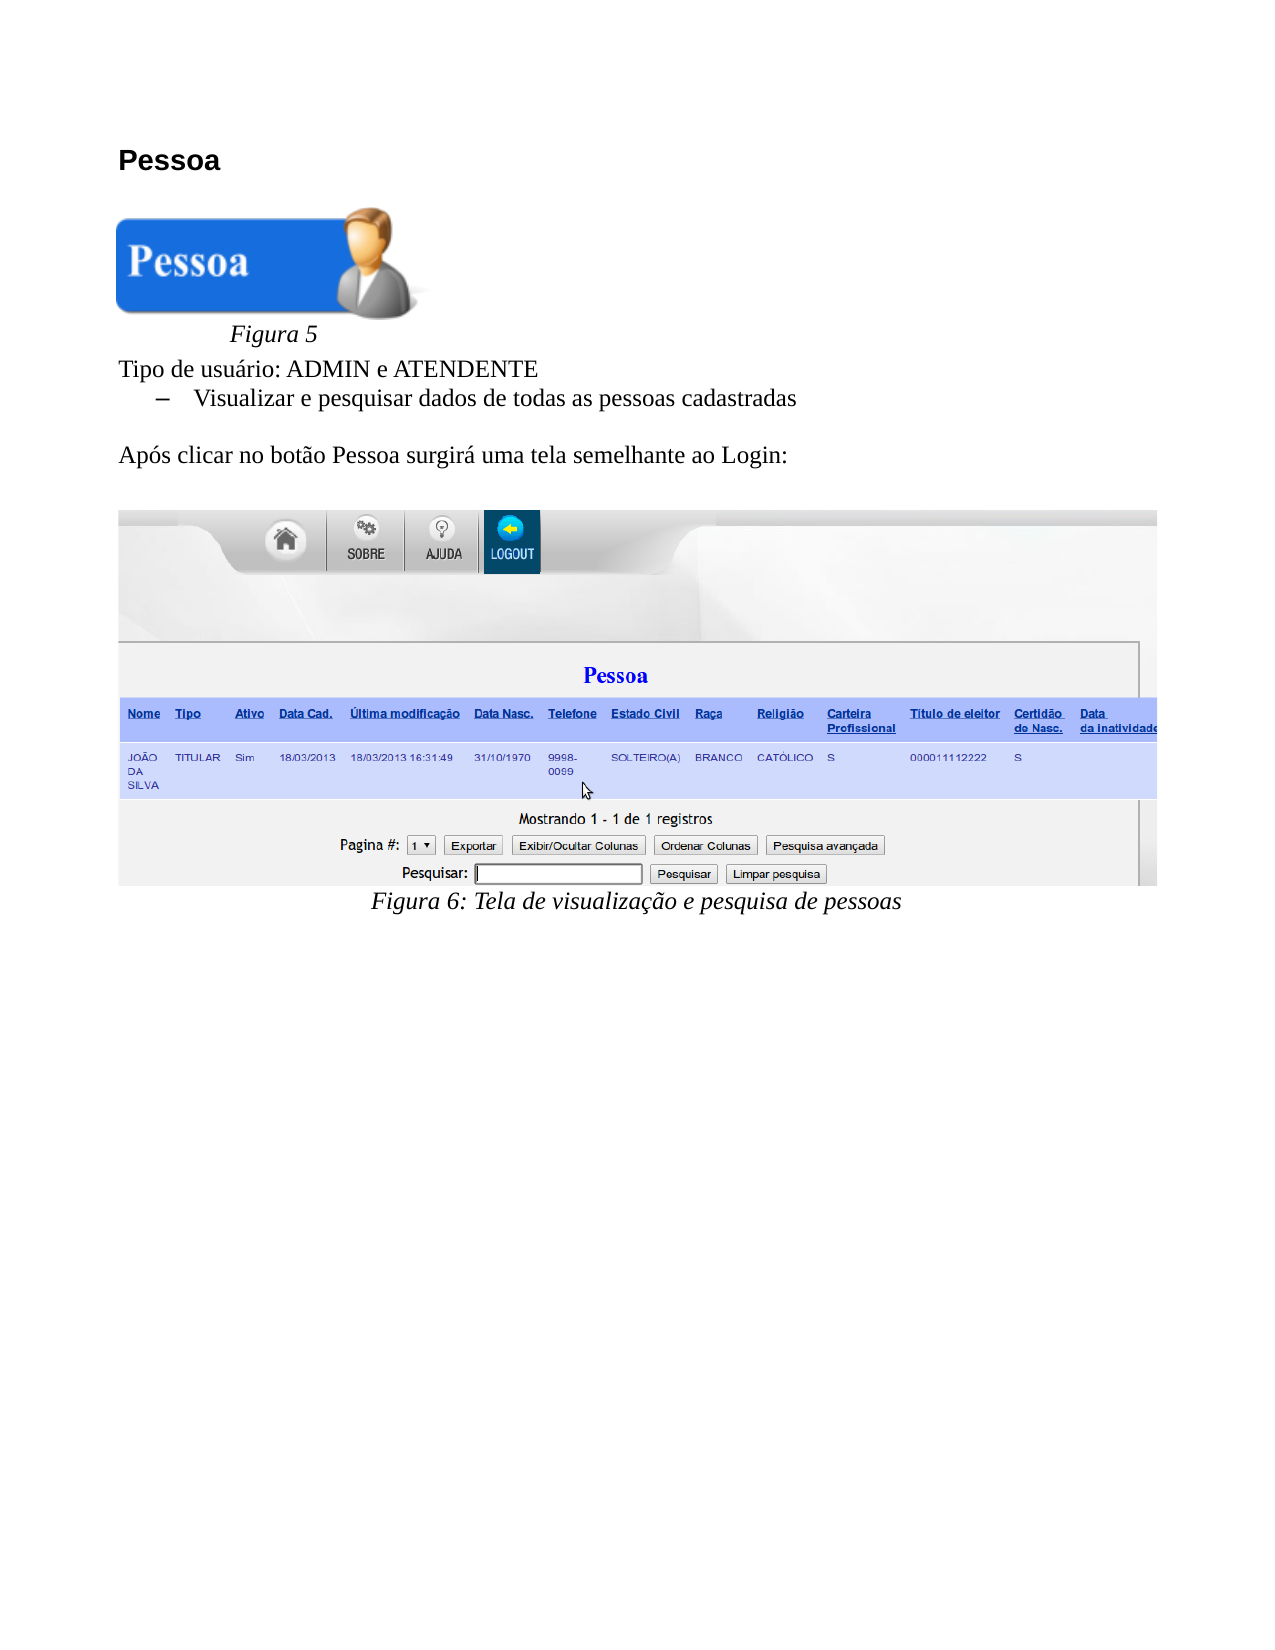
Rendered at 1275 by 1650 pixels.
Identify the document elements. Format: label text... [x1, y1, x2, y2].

text Tipo de usuário: ADMIN e ATENDENTE [118, 354, 1157, 383]
picture [116, 207, 434, 320]
text Após clicar no botão Pessoa surgirá uma tela semelhante ao Login: [118, 440, 1157, 469]
subtitle Pessoa [118, 143, 1157, 177]
text Figura 6: Tela de visualização e pesquisa de pessoas [118, 886, 1157, 914]
picture [118, 510, 1158, 886]
text Figura 5 [116, 320, 434, 348]
picture [498, 549, 523, 559]
picture [492, 550, 497, 559]
list Visualizar e pesquisar dados de todas as pessoas cadastradas [156, 383, 1157, 412]
picture [501, 518, 521, 532]
